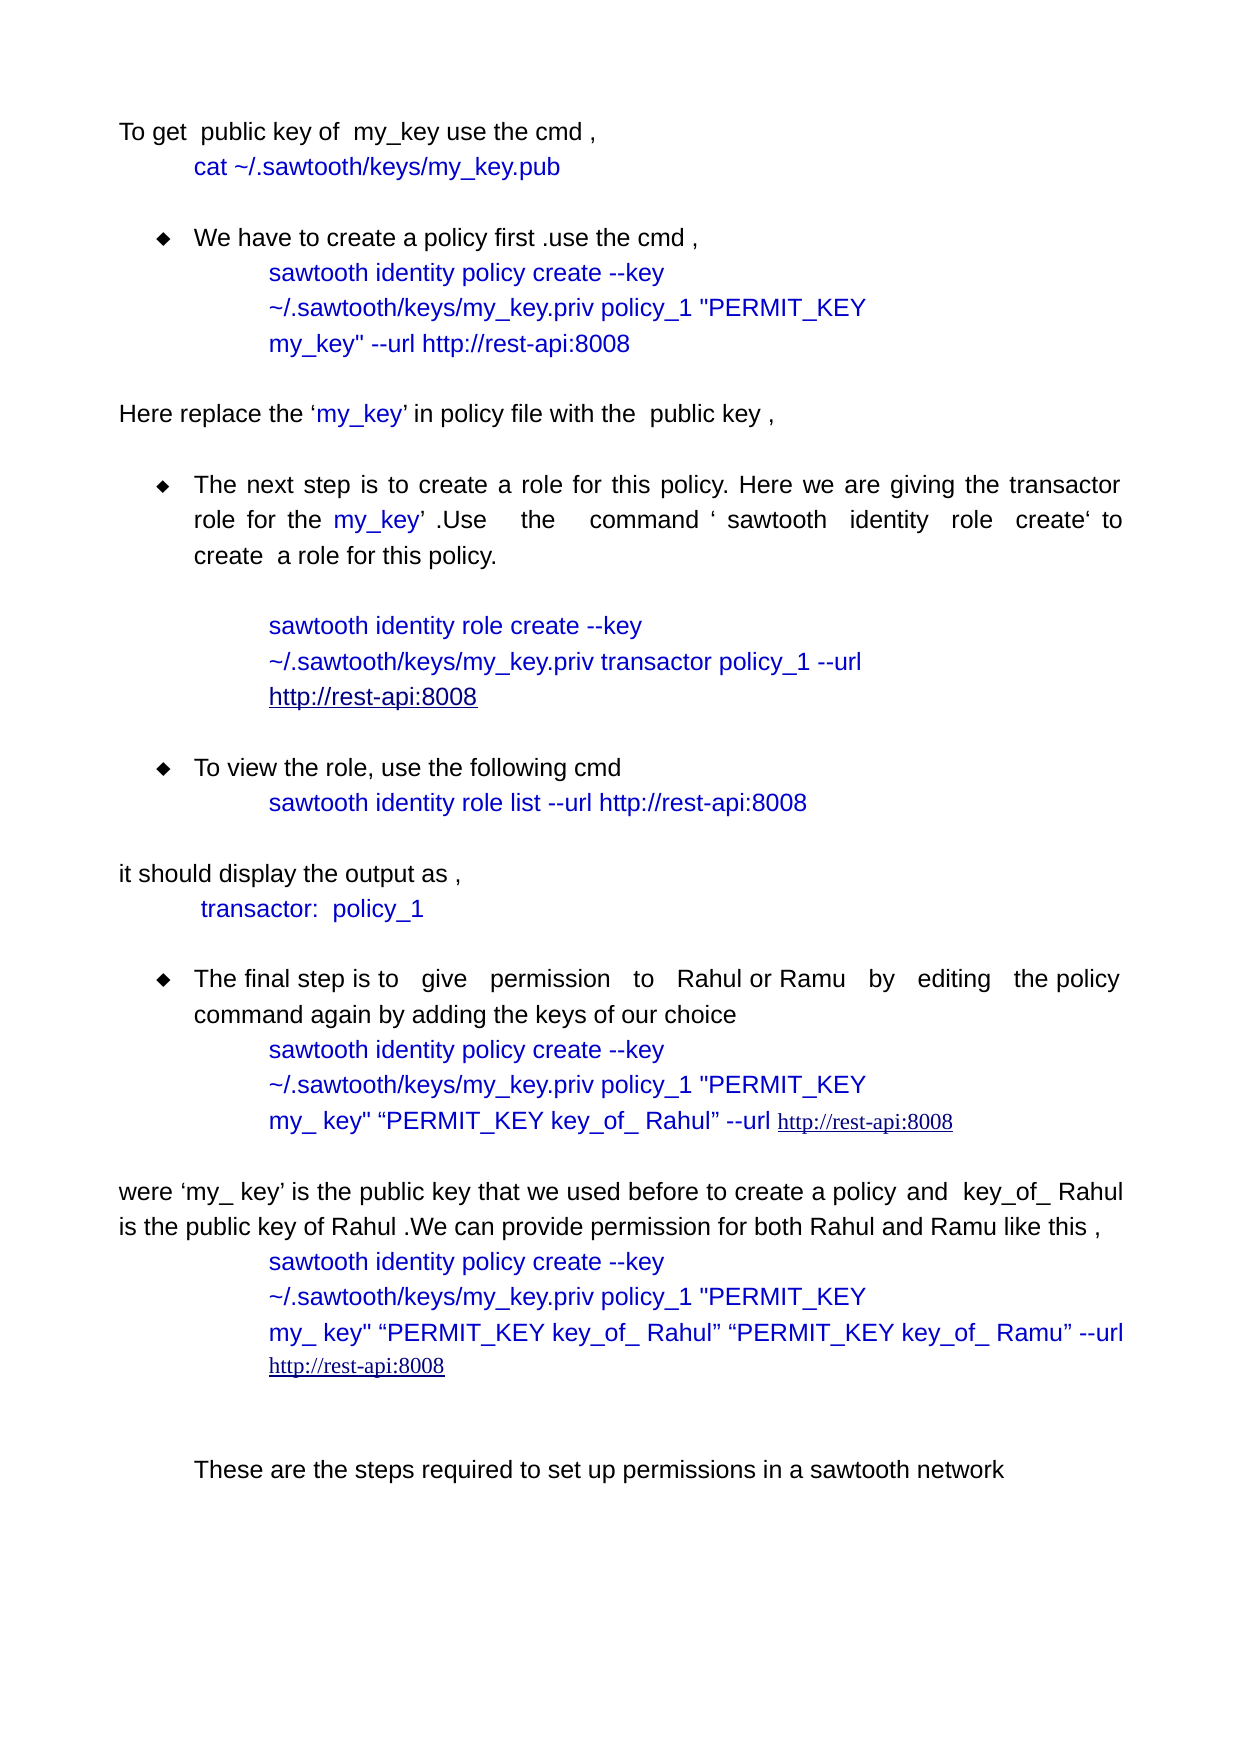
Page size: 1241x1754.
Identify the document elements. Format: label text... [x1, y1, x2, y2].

list The final step is to give permission to Rahul or Ramu by editing the policy command again by adding the keys of our choice [156, 964, 1123, 1029]
list my_ key​" “PERMIT_KEY key_of_ Rahul​” --url http://rest-api:8008 [231, 1106, 1123, 1134]
list The next step is to create a role for this policy. Here we are giving the transactor role for the my_key’ .Use the command ‘ sawtooth identity role create‘ to create a role for this policy. [156, 470, 1123, 569]
text ~/.sawtooth/keys/my_key.priv policy_1 "PERMIT_KEY [119, 293, 1123, 322]
list sawtooth identity policy create --key [231, 1247, 1123, 1276]
list ~/.sawtooth/keys/my_key.priv policy_1 "PERMIT_KEY [231, 1071, 1123, 1099]
text sawtooth identity role create --key [119, 611, 1123, 640]
text To get public key of my_key use the cmd , [119, 117, 1123, 146]
text transactor: policy_1 [119, 894, 1123, 923]
text Here replace the ‘my_key’ in policy file with the public key , [119, 399, 1123, 428]
text These are the steps required to set up permissions in a sawtooth network [119, 1456, 1123, 1484]
text http://rest-api:8008 [119, 682, 1123, 711]
list my_ key​" “PERMIT_KEY key_of_ Rahul​” “PERMIT_KEY key_of_ Ramu​” --url http://rest-api:8008 [231, 1318, 1123, 1379]
list sawtooth identity policy create --key [231, 1035, 1123, 1064]
list To view the role, use the following cmd [156, 752, 1123, 781]
list ~/.sawtooth/keys/my_key.priv policy_1 "PERMIT_KEY [231, 1282, 1123, 1311]
text sawtooth identity role list --url http://rest-api:8008 [119, 788, 1123, 817]
list We have to create a policy first .use the cmd , [156, 223, 1123, 252]
text it should display the output as , [119, 858, 1123, 887]
text cat ~/.sawtooth/keys/my_key.pub [119, 152, 1123, 181]
text ~/.sawtooth/keys/my_key.priv transactor policy_1 --url [119, 647, 1123, 675]
text were ‘my_ key’ is the public key that we used before to create a policy and key_of_ Rahul is the public key of Rahul .We can provide permission for both Rahul and Ramu like this , [119, 1176, 1123, 1241]
text my_key​" --url http://rest-api:8008 [119, 329, 1123, 357]
text sawtooth identity policy create --key [119, 258, 1123, 287]
